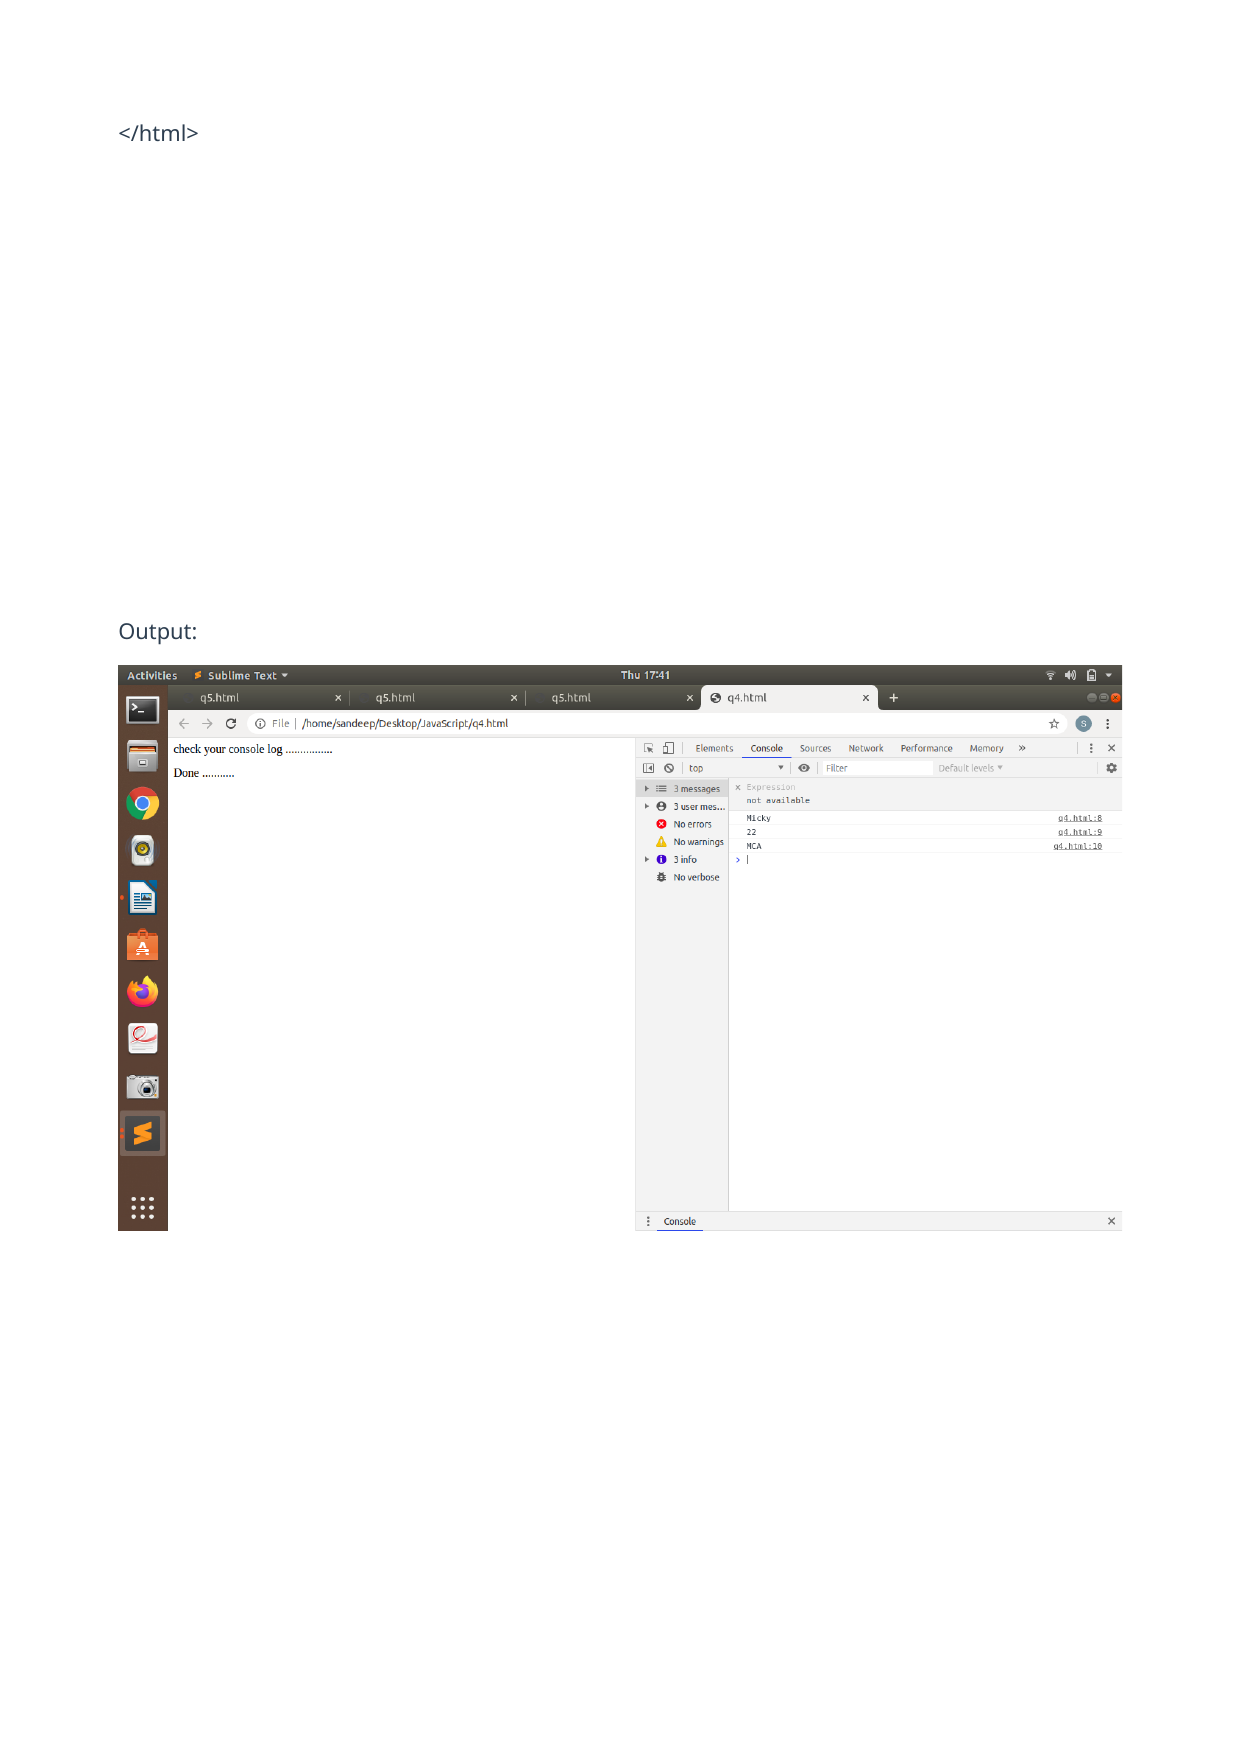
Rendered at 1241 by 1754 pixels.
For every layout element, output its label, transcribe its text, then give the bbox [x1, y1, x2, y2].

text </html> [118, 118, 1122, 148]
text Output: [118, 616, 1122, 646]
picture [118, 665, 1123, 1231]
